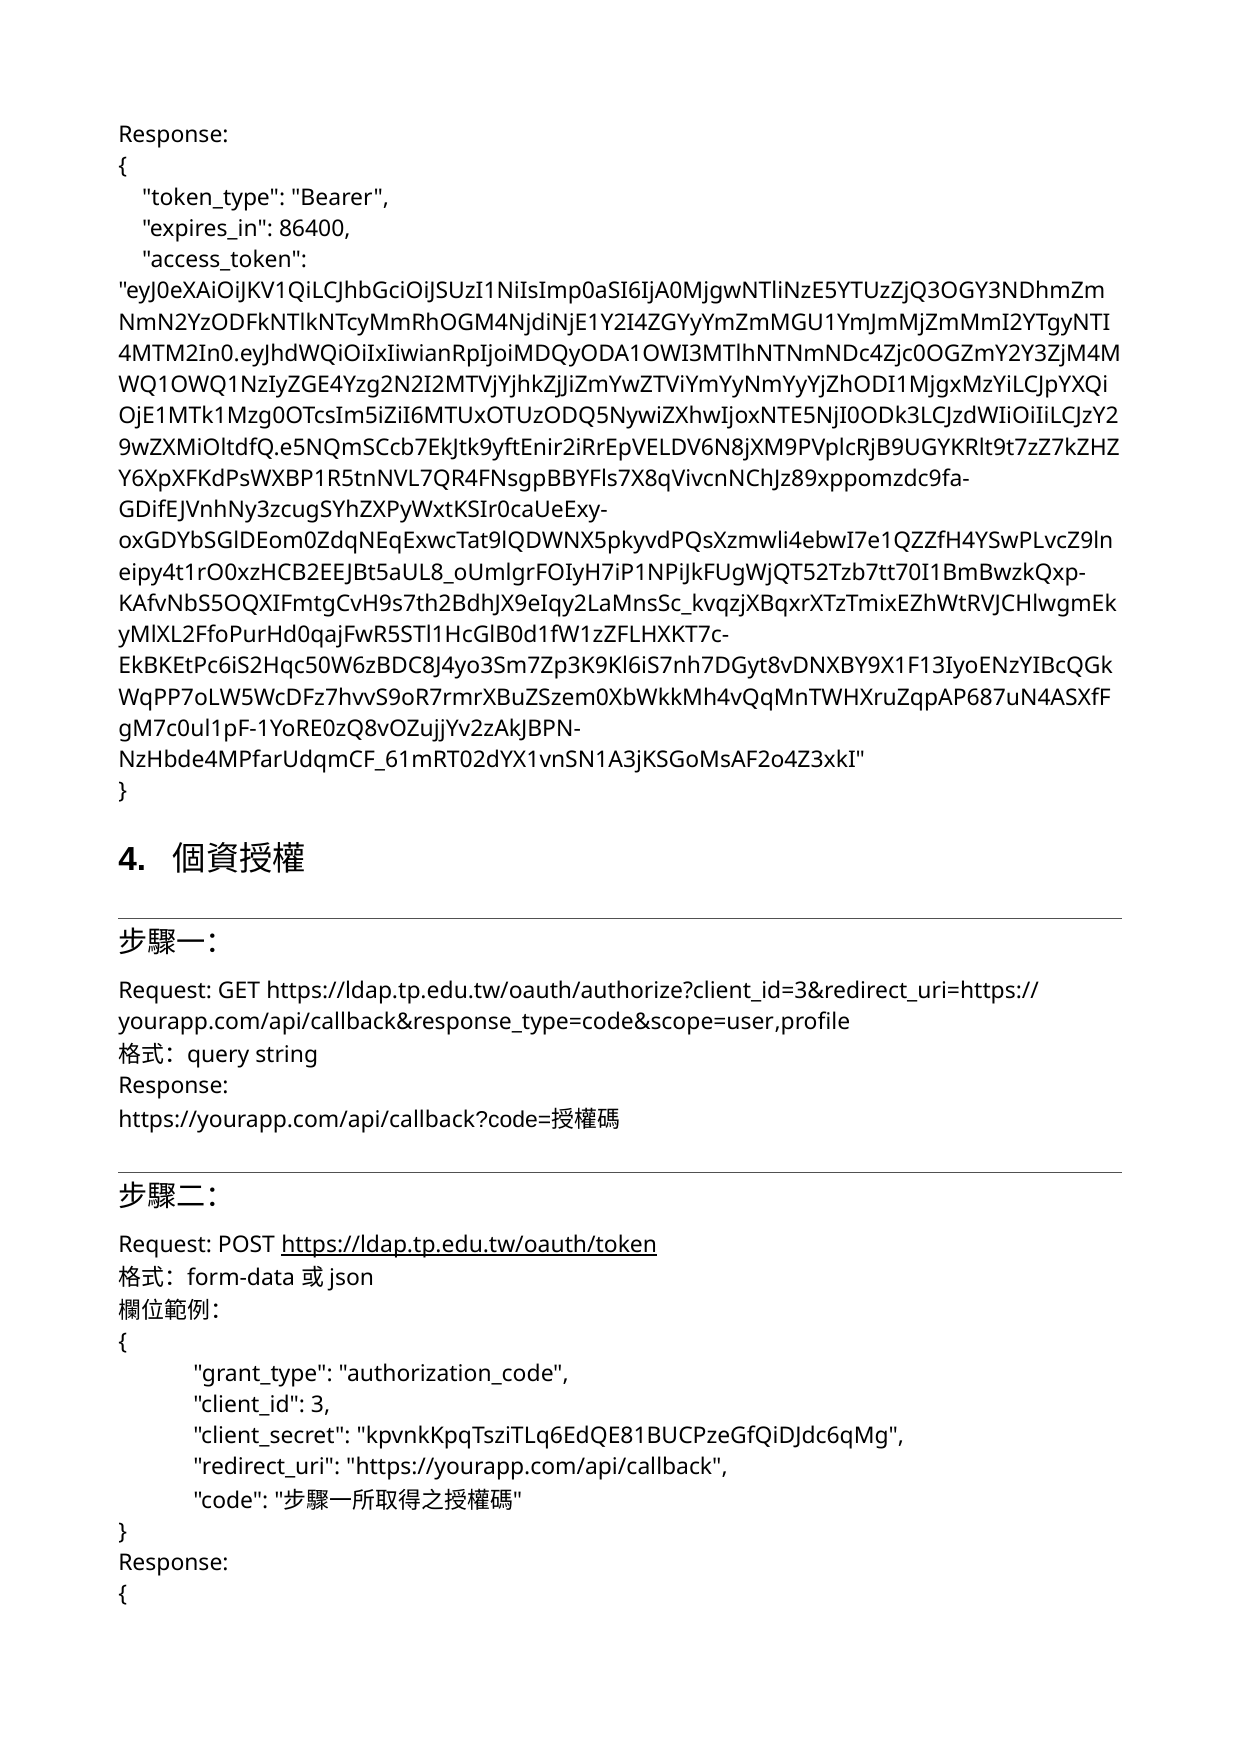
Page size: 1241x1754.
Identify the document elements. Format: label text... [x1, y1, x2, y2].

list 個資授權 [118, 832, 1122, 880]
text "client_secret": "kpvnkKpqTsziTLq6EdQE81BUCPzeGfQiDJdc6qMg", [118, 1419, 1122, 1450]
text 步驟一： [118, 919, 1122, 961]
text Response: [118, 118, 1122, 149]
text 格式：form-data 或 json [118, 1259, 1122, 1292]
text 步驟二： [118, 1173, 1122, 1215]
text 格式：query string [118, 1036, 1122, 1069]
text "grant_type": "authorization_code", [118, 1357, 1122, 1388]
text { [118, 1325, 1122, 1357]
text Request: GET https://ldap.tp.edu.tw/oauth/authorize?client_id=3&redirect_uri=https://yourapp.com/api/callback&response_type=code&scope=user,profile [118, 974, 1122, 1036]
text { [118, 1577, 1122, 1609]
text "token_type": "Bearer", [118, 181, 1122, 212]
text Request: POST https://ldap.tp.edu.tw/oauth/token [118, 1227, 1122, 1259]
text "client_id": 3, [118, 1388, 1122, 1419]
text Response: [118, 1069, 1122, 1101]
text 欄位範例： [118, 1292, 1122, 1325]
text "redirect_uri": "https://yourapp.com/api/callback", [118, 1450, 1122, 1482]
text "access_token": "eyJ0eXAiOiJKV1QiLCJhbGciOiJSUzI1NiIsImp0aSI6IjA0MjgwNTliNzE5YTUzZjQ3OGY3NDhmZmNmN2YzODFkNTlkNTcyMmRhOGM4NjdiNjE1Y2I4ZGYyYmZmMGU1YmJmMjZmMmI2YTgyNTI4MTM2In0.eyJhdWQiOiIxIiwianRpIjoiMDQyODA1OWI3MTlhNTNmNDc4Zjc0OGZmY2Y3ZjM4MWQ1OWQ1NzIyZGE4Yzg2N2I2MTVjYjhkZjJiZmYwZTViYmYyNmYyYjZhODI1MjgxMzYiLCJpYXQiOjE1MTk1Mzg0OTcsIm5iZiI6MTUxOTUzODQ5NywiZXhwIjoxNTE5NjI0ODk3LCJzdWIiOiIiLCJzY29wZXMiOltdfQ.e5NQmSCcb7EkJtk9yftEnir2iRrEpVELDV6N8jXM9PVplcRjB9UGYKRlt9t7zZ7kZHZY6XpXFKdPsWXBP1R5tnNVL7QR4FNsgpBBYFls7X8qVivcnNChJz89xppomzdc9fa-GDifEJVnhNy3zcugSYhZXPyWxtKSIr0caUeExy-oxGDYbSGlDEom0ZdqNEqExwcTat9lQDWNX5pkyvdPQsXzmwli4ebwI7e1QZZfH4YSwPLvcZ9lneipy4t1rO0xzHCB2EEJBt5aUL8_oUmlgrFOIyH7iP1NPiJkFUgWjQT52Tzb7tt70I1BmBwzkQxp-KAfvNbS5OQXIFmtgCvH9s7th2BdhJX9eIqy2LaMnsSc_kvqzjXBqxrXTzTmixEZhWtRVJCHlwgmEkyMlXL2FfoPurHd0qajFwR5STl1HcGlB0d1fW1zZFLHXKT7c-EkBKEtPc6iS2Hqc50W6zBDC8J4yo3Sm7Zp3K9Kl6iS7nh7DGyt8vDNXBY9X1F13IyoENzYIBcQGkWqPP7oLW5WcDFz7hvvS9oR7rmrXBuZSzem0XbWkkMh4vQqMnTWHXruZqpAP687uN4ASXfFgM7c0ul1pF-1YoRE0zQ8vOZujjYv2zAkJBPN-NzHbde4MPfarUdqmCF_61mRT02dYX1vnSN1A3jKSGoMsAF2o4Z3xkI" [118, 243, 1122, 774]
text "expires_in": 86400, [118, 212, 1122, 243]
text { [118, 149, 1122, 181]
text "code": "步驟一所取得之授權碼" [118, 1482, 1122, 1515]
text https://yourapp.com/api/callback?code=授權碼 [118, 1101, 1122, 1134]
text } [118, 1515, 1122, 1546]
text Response: [118, 1546, 1122, 1577]
text } [118, 774, 1122, 806]
